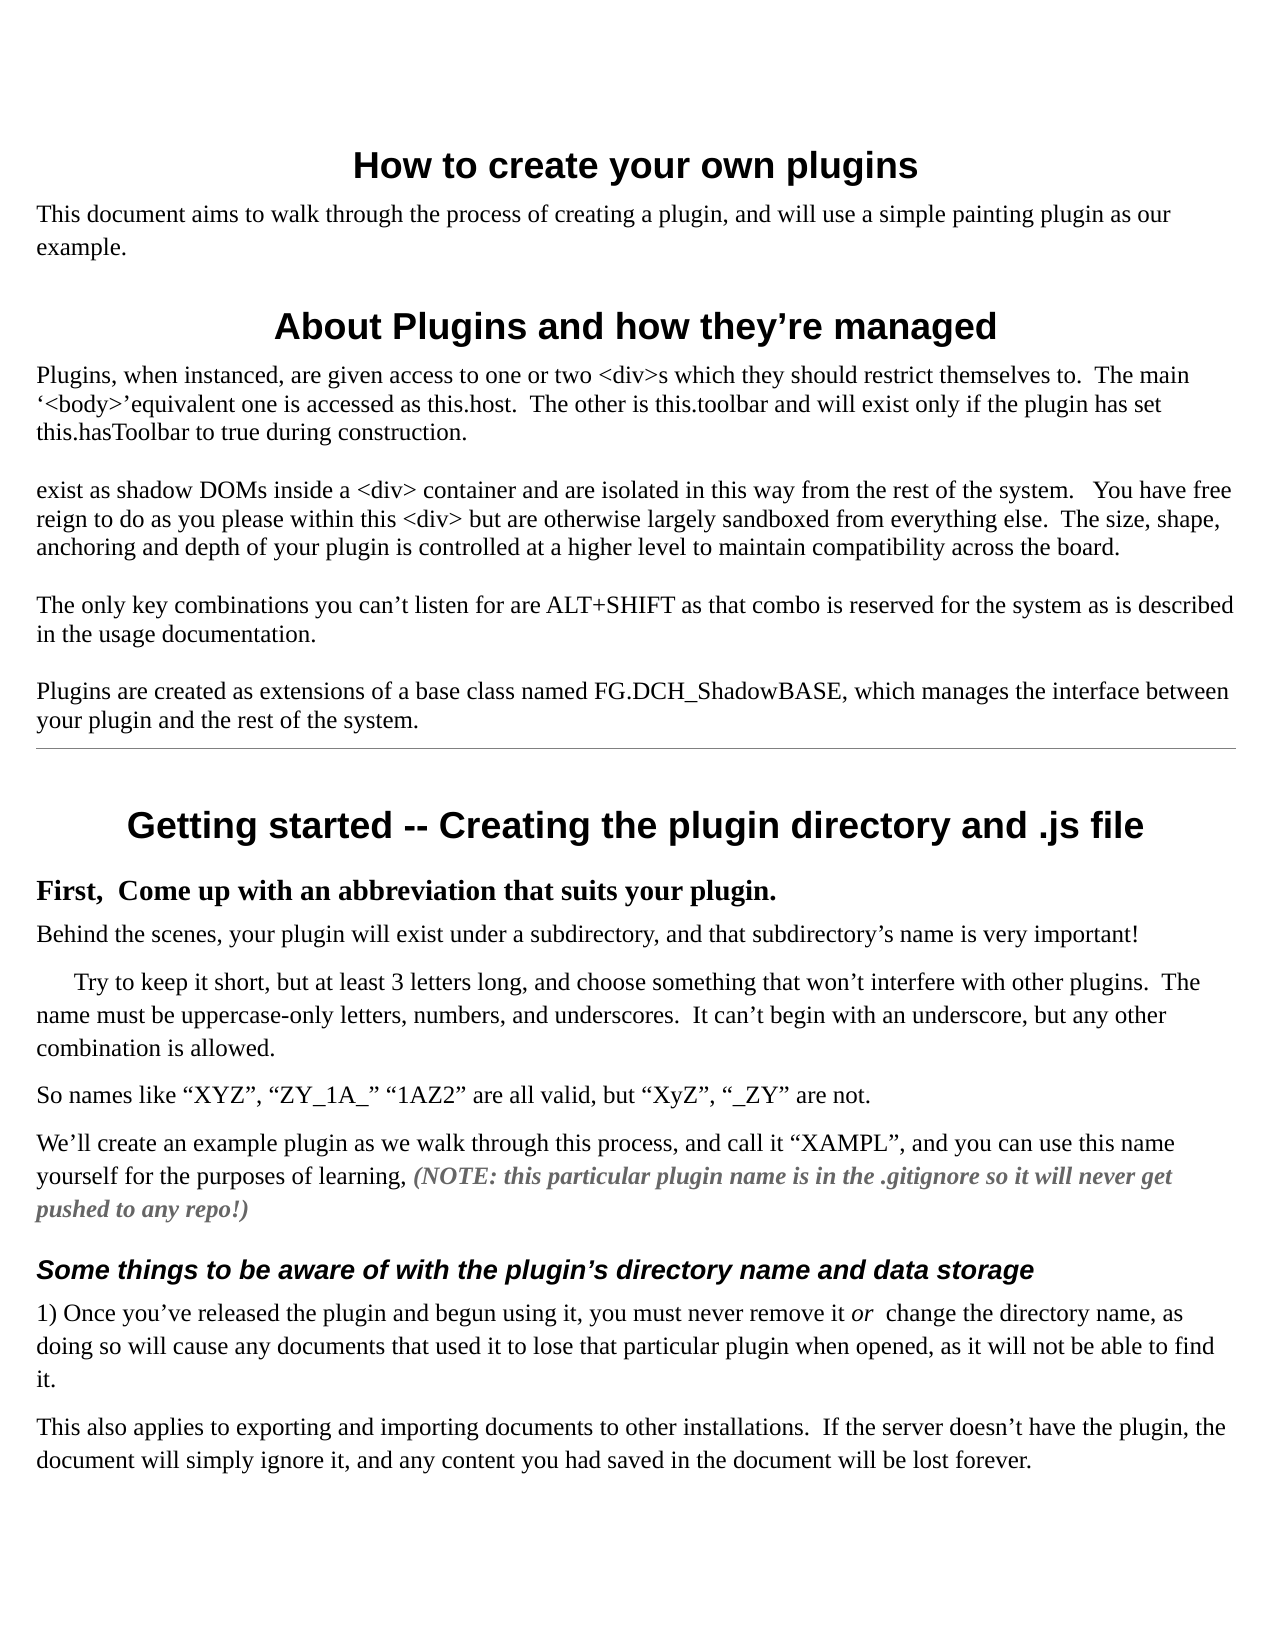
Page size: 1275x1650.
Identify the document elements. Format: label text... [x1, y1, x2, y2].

subtitle How to create your own plugins [36, 143, 1236, 186]
text So names like “XYZ”, “ZY_1A_” “1AZ2” are all valid, but “XyZ”, “_ZY” are not. [36, 1081, 1236, 1109]
text The only key combinations you can’t listen for are ALT+SHIFT as that combo is reserved for the system as is described in the usage documentation. [36, 590, 1236, 647]
text Try to keep it short, but at least 3 letters long, and choose something that won’t interfere with other plugins. The name must be uppercase-only letters, numbers, and underscores. It can’t begin with an underscore, but any other combination is allowed. [36, 967, 1236, 1062]
text Behind the scenes, your plugin will exist under a subdirectory, and that subdirectory’s name is very important! [36, 919, 1236, 948]
text exist as shadow DOMs inside a <div> container and are isolated in this way from the rest of the system. You have free reign to do as you please within this <div> but are otherwise largely sandboxed from everything else. The size, shape, anchoring and depth of your plugin is controlled at a higher level to maintain compatibility across the board. [36, 475, 1236, 561]
text We’ll create an example plugin as we walk through this process, and call it “XAMPL”, and you can use this name yourself for the purposes of learning, (NOTE: this particular plugin name is in the .gitignore so it will never get pushed to any repo!) [36, 1128, 1236, 1223]
text Plugins are created as extensions of a base class named FG.DCH_ShadowBASE, which manages the interface between your plugin and the rest of the system. [36, 676, 1236, 734]
text 1) Once you’ve released the plugin and begun using it, you must never remove it or change the directory name, as doing so will cause any documents that used it to lose that particular plugin when opened, as it will not be able to find it. [36, 1298, 1236, 1393]
subtitle Getting started -- Creating the plugin directory and .js file [36, 803, 1236, 846]
subtitle First, Come up with an abbreviation that suits your plugin. [36, 873, 1236, 907]
subtitle About Plugins and how they’re managed [36, 304, 1236, 347]
text This also applies to exporting and importing documents to other installations. If the server doesn’t have the plugin, the document will simply ignore it, and any content you had saved in the document will be lost forever. [36, 1412, 1236, 1473]
text This document aims to walk through the process of creating a plugin, and will use a simple painting plugin as our example. [36, 199, 1236, 261]
text Plugins, when instanced, are given access to one or two <div>s which they should restrict themselves to. The main ‘<body>’equivalent one is accessed as this.host. The other is this.toolbar and will exist only if the plugin has set this.hasToolbar to true during construction. [36, 360, 1236, 446]
subtitle Some things to be aware of with the plugin’s directory name and data storage [36, 1254, 1236, 1286]
